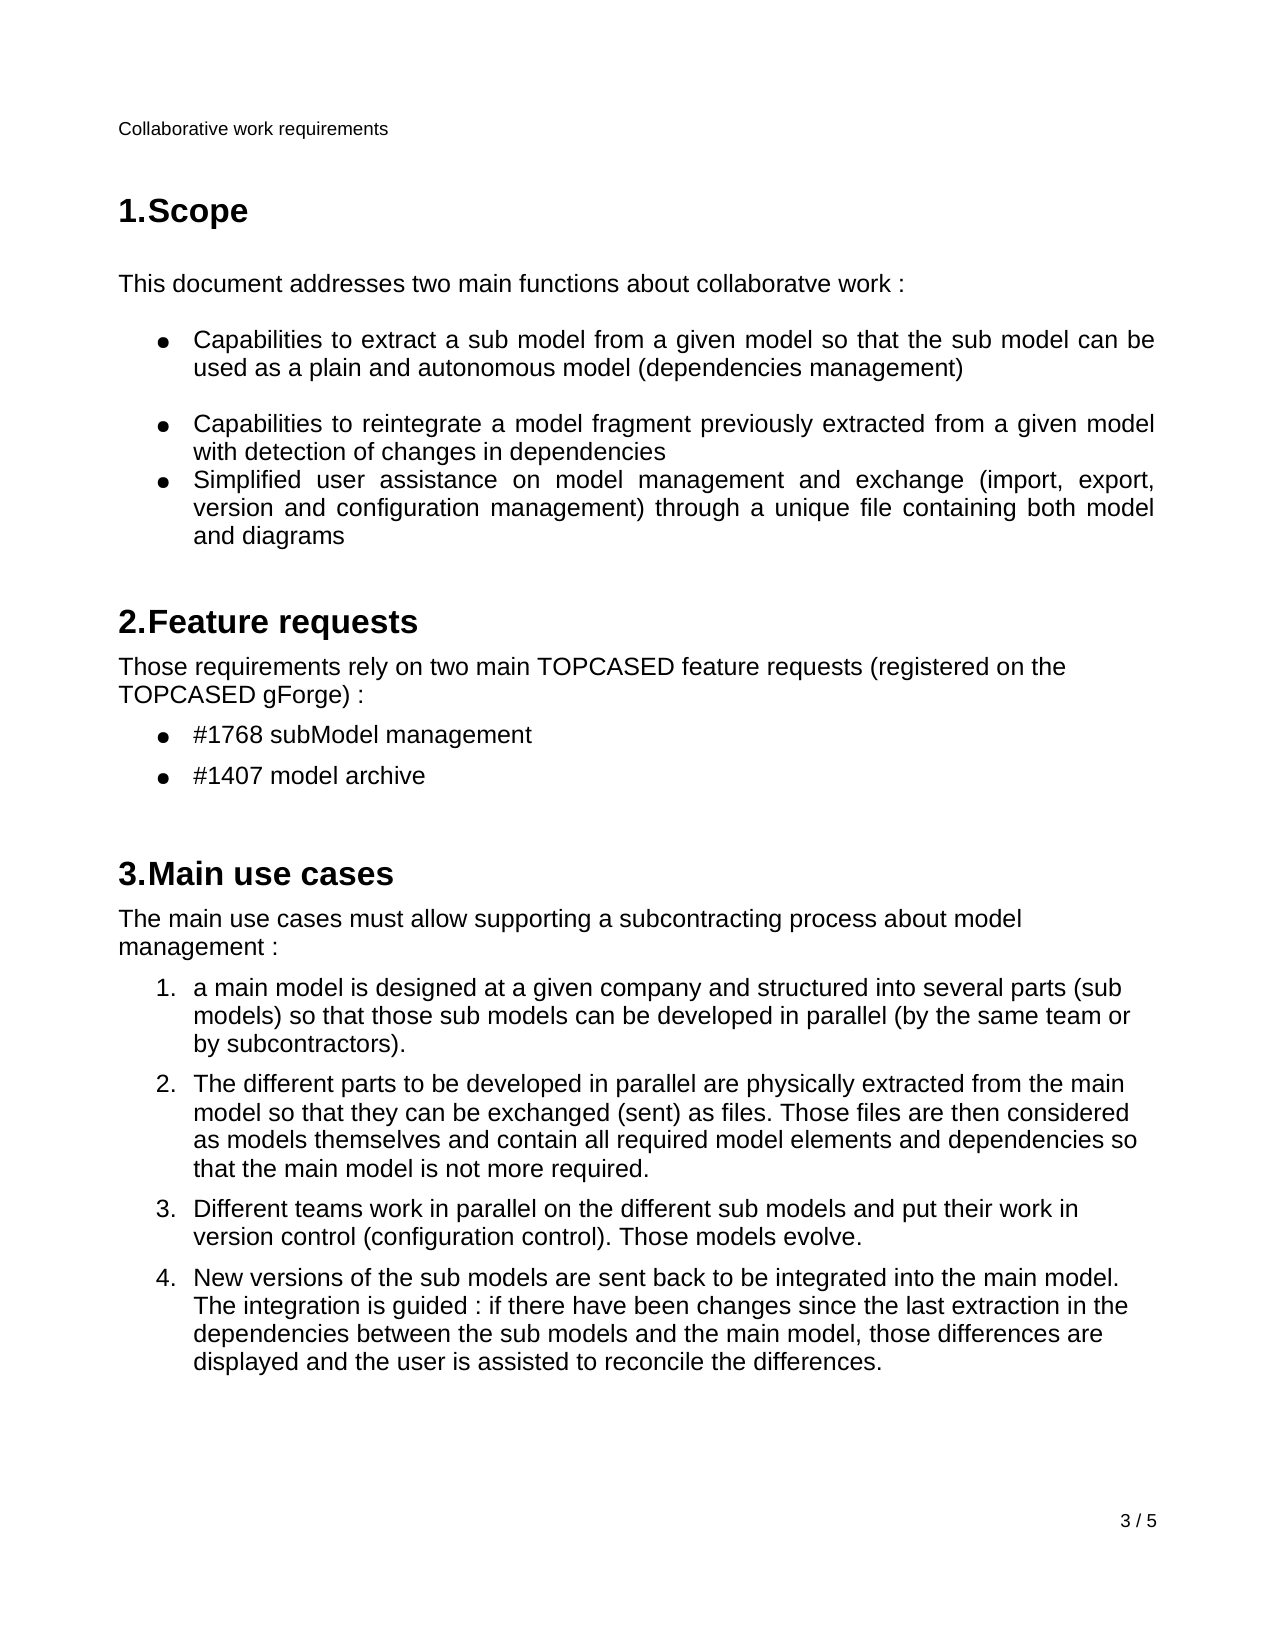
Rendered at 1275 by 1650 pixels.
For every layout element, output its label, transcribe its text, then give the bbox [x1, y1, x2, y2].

list Capabilities to reintegrate a model fragment previously extracted from a given model with detection of changes in dependencies [156, 410, 1157, 466]
text This document addresses two main functions about collaboratve work : [118, 270, 1157, 298]
subtitle Main use cases [118, 855, 1157, 893]
list New versions of the sub models are sent back to be integrated into the main model. The integration is guided : if there have been changes since the last extraction in the dependencies between the sub models and the main model, those differences are displayed and the user is assisted to reconcile the differences. [156, 1263, 1157, 1375]
list Different teams work in parallel on the different sub models and put their work in version control (configuration control). Those models evolve. [156, 1195, 1157, 1251]
list Simplified user assistance on model management and exchange (import, export, version and configuration management) through a unique file containing both model and diagrams [156, 466, 1157, 550]
list Capabilities to extract a sub model from a given model so that the sub model can be used as a plain and autonomous model (dependencies management) [156, 326, 1157, 382]
subtitle Feature requests [118, 603, 1157, 640]
subtitle Scope [118, 192, 1157, 229]
text Those requirements rely on two main TOPCASED feature requests (registered on the TOPCASED gForge) : [118, 653, 1157, 709]
list The different parts to be developed in parallel are physically extracted from the main model so that they can be exchanged (sent) as files. Those files are then considered as models themselves and contain all required model elements and dependencies so that the main model is not more required. [156, 1070, 1157, 1182]
list #1407 model archive [156, 762, 1157, 790]
text The main use cases must allow supporting a subcontracting process about model management : [118, 905, 1157, 961]
list #1768 subModel management [156, 721, 1157, 749]
list a main model is designed at a given company and structured into several parts (sub models) so that those sub models can be developed in parallel (by the same team or by subcontractors). [156, 974, 1157, 1058]
